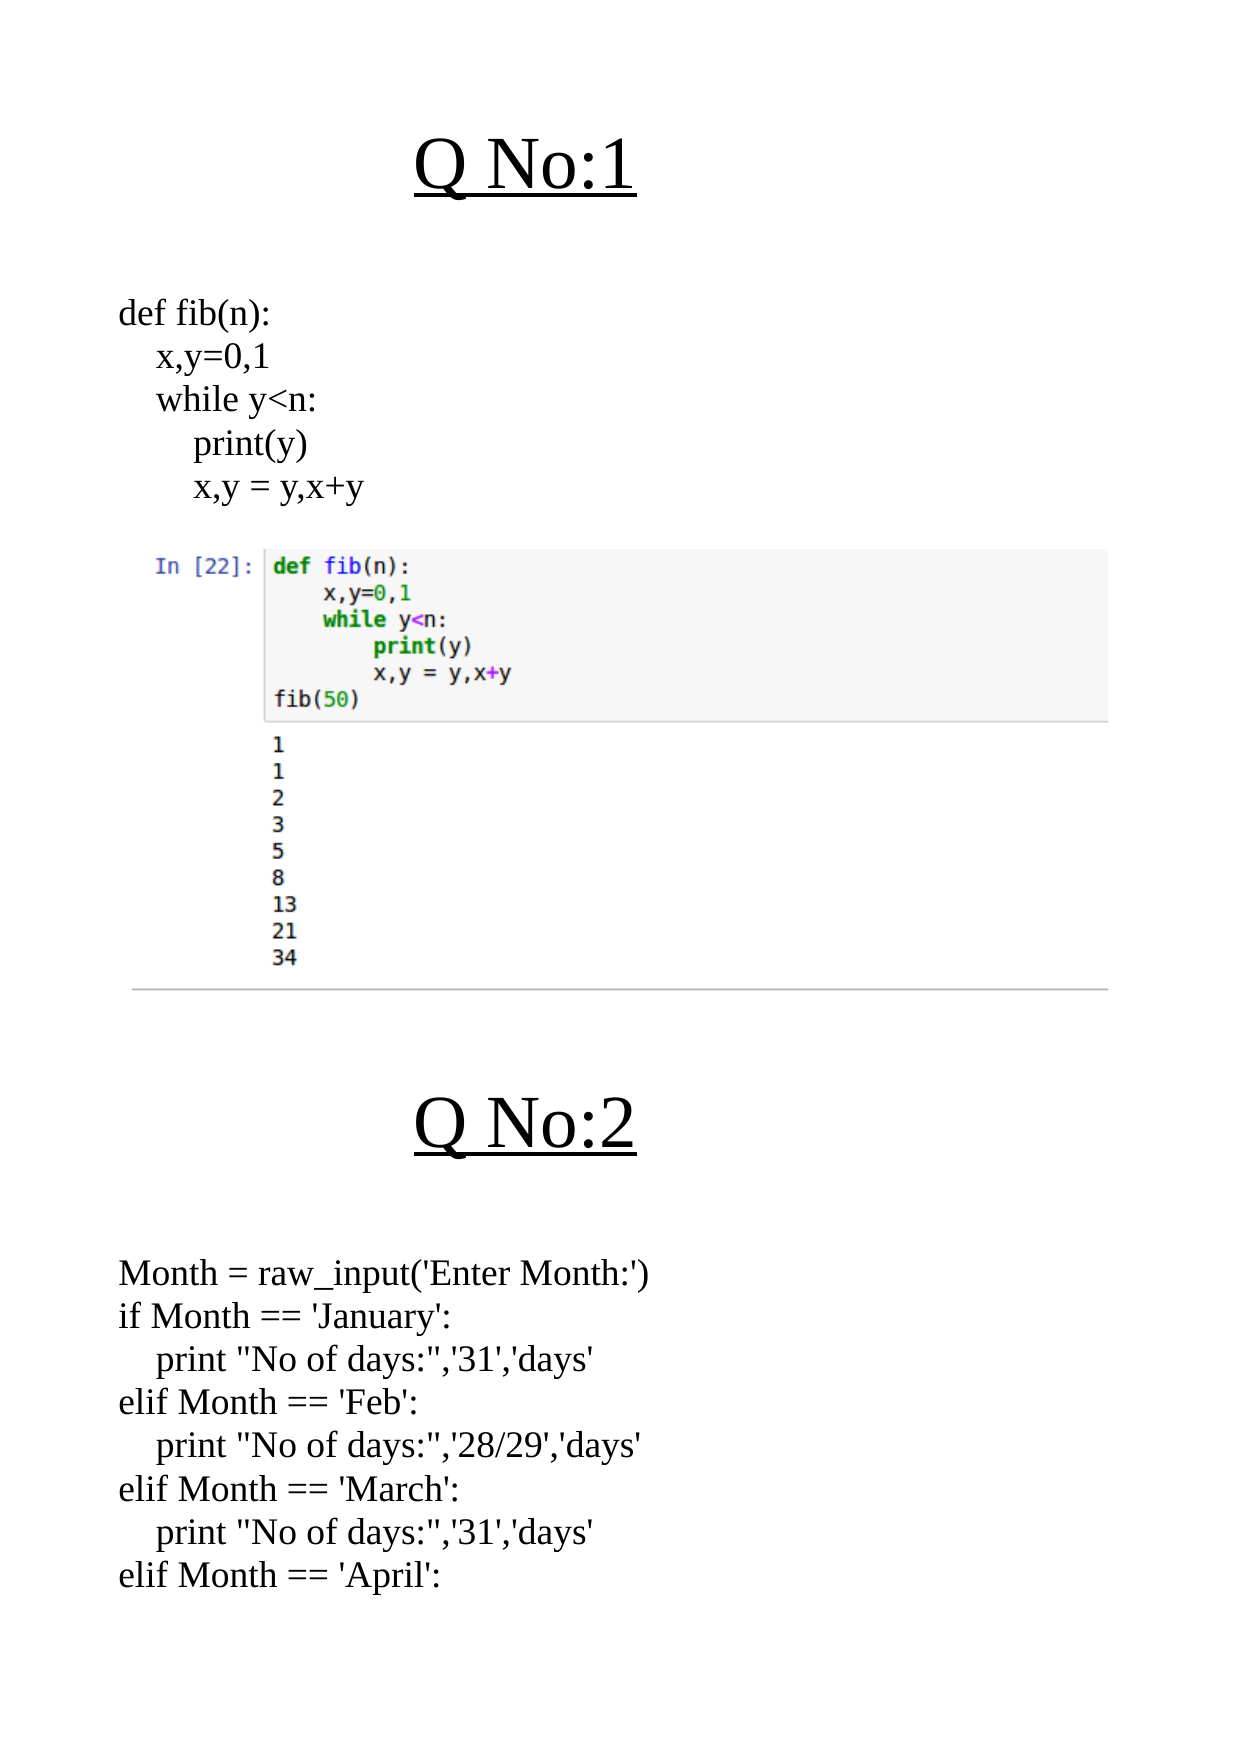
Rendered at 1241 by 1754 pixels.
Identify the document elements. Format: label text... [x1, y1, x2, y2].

text elif Month == 'March': [118, 1466, 1122, 1509]
text while y<n: [118, 377, 1122, 420]
picture [131, 549, 1109, 992]
text Q No:2 [118, 1078, 1122, 1164]
text print "No of days:",'28/29','days' [118, 1423, 1122, 1466]
text print "No of days:",'31','days' [118, 1509, 1122, 1552]
text x,y = y,x+y [118, 463, 1122, 506]
text print(y) [118, 420, 1122, 463]
text x,y=0,1 [118, 334, 1122, 377]
text def fib(n): [118, 291, 1122, 334]
text if Month == 'January': [118, 1293, 1122, 1337]
text elif Month == 'Feb': [118, 1380, 1122, 1423]
text Q No:1 [118, 118, 1122, 204]
text elif Month == 'April': [118, 1552, 1122, 1595]
text Month = raw_input('Enter Month:') [118, 1250, 1122, 1293]
text print "No of days:",'31','days' [118, 1337, 1122, 1380]
